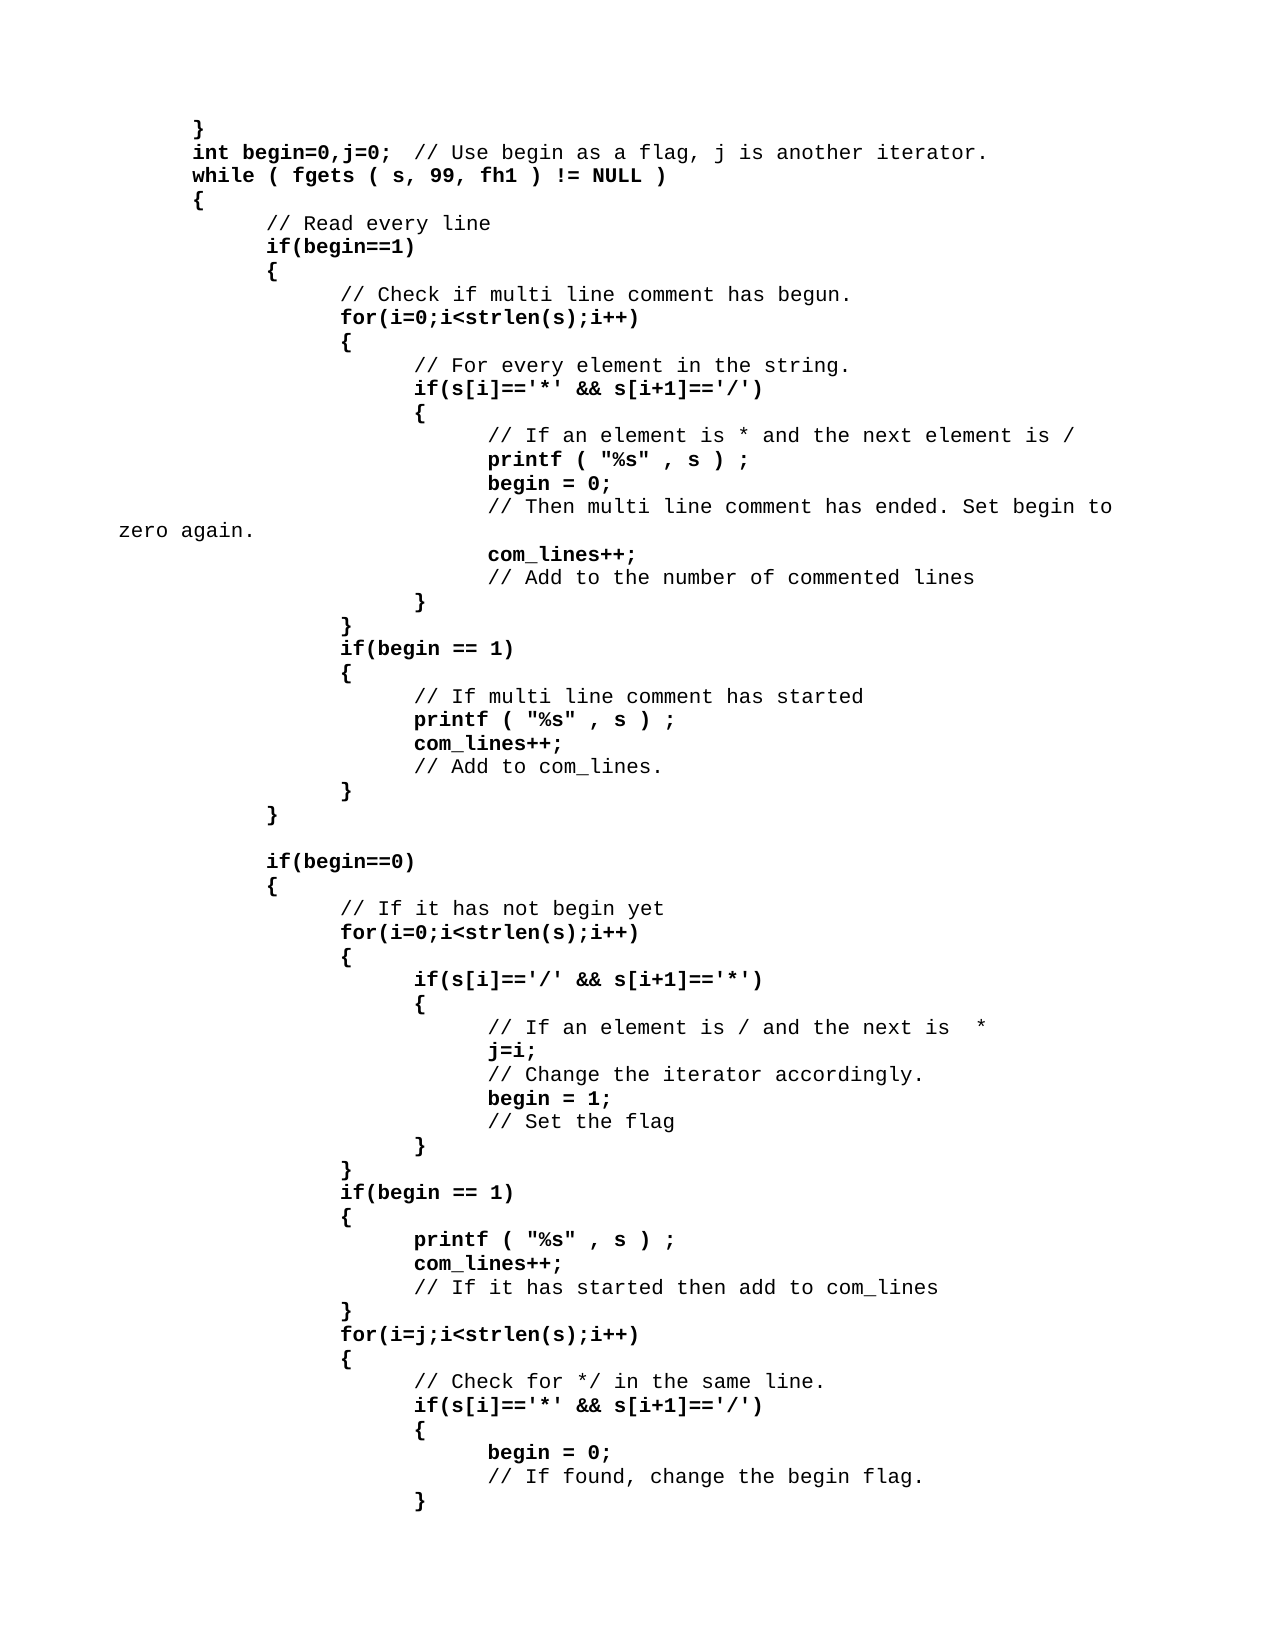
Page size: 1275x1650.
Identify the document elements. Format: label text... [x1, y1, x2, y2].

text if(begin==0) [118, 851, 1157, 875]
text // If an element is / and the next is * [118, 1017, 1157, 1040]
text } [118, 1300, 1157, 1324]
text { [118, 260, 1157, 284]
text // Set the flag [118, 1111, 1157, 1135]
text com_lines++; [118, 544, 1157, 567]
text printf ( "%s" , s ) ; [118, 709, 1157, 733]
text // If found, change the begin flag. [118, 1466, 1157, 1489]
text // Read every line [118, 213, 1157, 236]
text if(begin==1) [118, 236, 1157, 260]
text { [118, 1206, 1157, 1229]
text // For every element in the string. [118, 354, 1157, 378]
text } [118, 1135, 1157, 1158]
text for(i=0;i<strlen(s);i++) [118, 922, 1157, 946]
text // Add to com_lines. [118, 757, 1157, 780]
text { [118, 402, 1157, 426]
text } [118, 1158, 1157, 1182]
text while ( fgets ( s, 99, fh1 ) != NULL ) [118, 165, 1157, 189]
text { [118, 875, 1157, 898]
text if(s[i]=='*' && s[i+1]=='/') [118, 1395, 1157, 1419]
text // Then multi line comment has ended. Set begin to zero again. [118, 496, 1157, 544]
text // Check for */ in the same line. [118, 1371, 1157, 1395]
text for(i=j;i<strlen(s);i++) [118, 1324, 1157, 1348]
text j=i; [118, 1040, 1157, 1064]
text } [118, 118, 1157, 142]
text int begin=0,j=0; // Use begin as a flag, j is another iterator. [118, 142, 1157, 165]
text // If an element is * and the next element is / [118, 426, 1157, 449]
text { [118, 1419, 1157, 1442]
text if(begin == 1) [118, 1182, 1157, 1206]
text printf ( "%s" , s ) ; [118, 1229, 1157, 1253]
text begin = 0; [118, 1442, 1157, 1466]
text begin = 1; [118, 1088, 1157, 1111]
text if(s[i]=='/' && s[i+1]=='*') [118, 969, 1157, 993]
text for(i=0;i<strlen(s);i++) [118, 307, 1157, 331]
text } [118, 1489, 1157, 1513]
text com_lines++; [118, 1253, 1157, 1277]
text { [118, 993, 1157, 1017]
text { [118, 189, 1157, 213]
text // If it has started then add to com_lines [118, 1277, 1157, 1300]
text // Check if multi line comment has begun. [118, 284, 1157, 307]
text } [118, 804, 1157, 827]
text { [118, 662, 1157, 686]
text if(s[i]=='*' && s[i+1]=='/') [118, 378, 1157, 402]
text // Change the iterator accordingly. [118, 1064, 1157, 1088]
text { [118, 946, 1157, 969]
text // Add to the number of commented lines [118, 567, 1157, 591]
text } [118, 780, 1157, 804]
text { [118, 1348, 1157, 1371]
text begin = 0; [118, 473, 1157, 496]
text } [118, 615, 1157, 638]
text // If multi line comment has started [118, 686, 1157, 709]
text { [118, 331, 1157, 354]
text } [118, 591, 1157, 615]
text if(begin == 1) [118, 638, 1157, 662]
text printf ( "%s" , s ) ; [118, 449, 1157, 473]
text com_lines++; [118, 733, 1157, 757]
text // If it has not begin yet [118, 898, 1157, 922]
